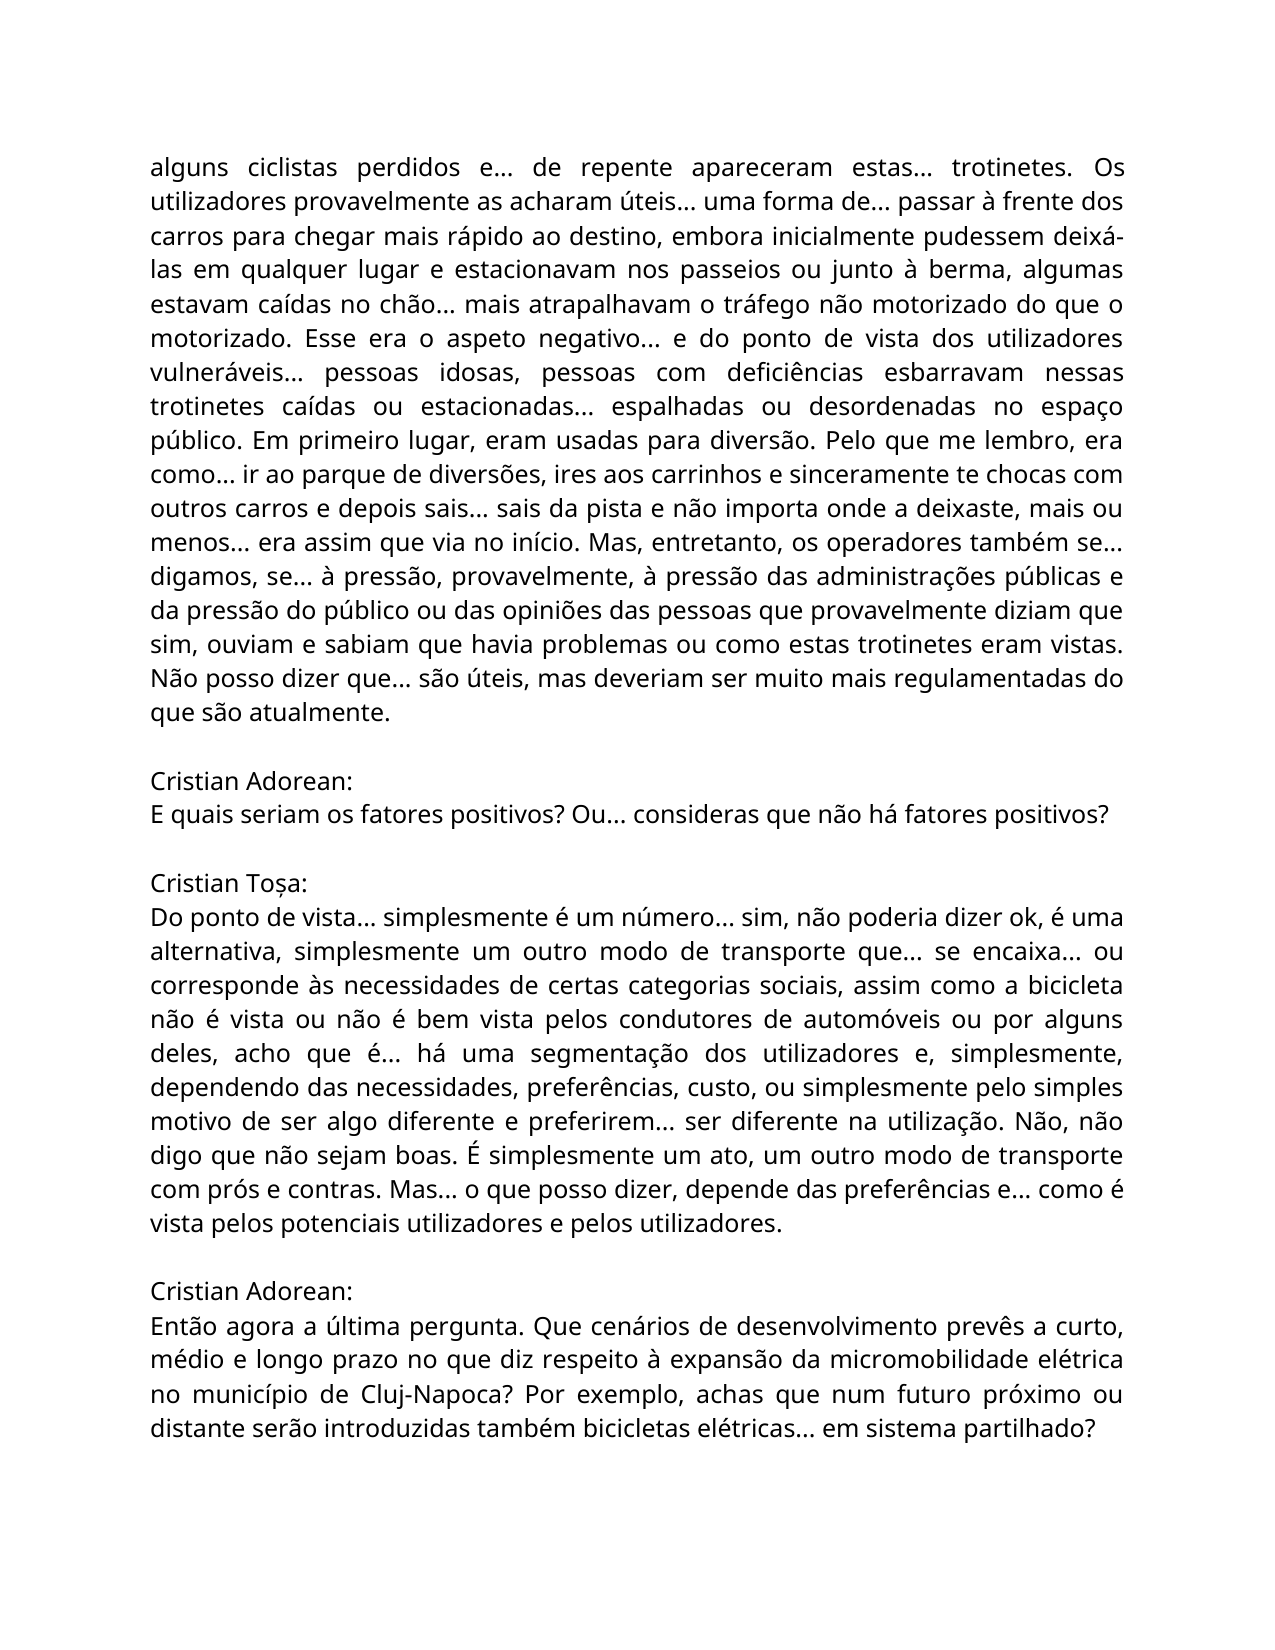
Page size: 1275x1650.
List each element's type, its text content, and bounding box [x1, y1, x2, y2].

text Cristian Toșa: [150, 865, 1125, 899]
text E quais seriam os fatores positivos? Ou... consideras que não há fatores positivos? [150, 797, 1125, 831]
text Do ponto de vista... simplesmente é um número... sim, não poderia dizer ok, é uma alternativa, simplesmente um outro modo de transporte que... se encaixa... ou corresponde às necessidades de certas categorias sociais, assim como a bicicleta não é vista ou não é bem vista pelos condutores de automóveis ou por alguns deles, acho que é... há uma segmentação dos utilizadores e, simplesmente, dependendo das necessidades, preferências, custo, ou simplesmente pelo simples motivo de ser algo diferente e preferirem... ser diferente na utilização. Não, não digo que não sejam boas. É simplesmente um ato, um outro modo de transporte com prós e contras. Mas... o que posso dizer, depende das preferências e... como é vista pelos potenciais utilizadores e pelos utilizadores. [150, 899, 1125, 1240]
text alguns ciclistas perdidos e... de repente apareceram estas... trotinetes. Os utilizadores provavelmente as acharam úteis... uma forma de... passar à frente dos carros para chegar mais rápido ao destino, embora inicialmente pudessem deixá-las em qualquer lugar e estacionavam nos passeios ou junto à berma, algumas estavam caídas no chão... mais atrapalhavam o tráfego não motorizado do que o motorizado. Esse era o aspeto negativo... e do ponto de vista dos utilizadores vulneráveis... pessoas idosas, pessoas com deficiências esbarravam nessas trotinetes caídas ou estacionadas... espalhadas ou desordenadas no espaço público. Em primeiro lugar, eram usadas para diversão. Pelo que me lembro, era como... ir ao parque de diversões, ires aos carrinhos e sinceramente te chocas com outros carros e depois sais... sais da pista e não importa onde a deixaste, mais ou menos... era assim que via no início. Mas, entretanto, os operadores também se... digamos, se... à pressão, provavelmente, à pressão das administrações públicas e da pressão do público ou das opiniões das pessoas que provavelmente diziam que sim, ouviam e sabiam que havia problemas ou como estas trotinetes eram vistas. Não posso dizer que... são úteis, mas deveriam ser muito mais regulamentadas do que são atualmente. [150, 150, 1125, 729]
text Cristian Adorean: [150, 763, 1125, 797]
text Cristian Adorean: [150, 1274, 1125, 1308]
text Então agora a última pergunta. Que cenários de desenvolvimento prevês a curto, médio e longo prazo no que diz respeito à expansão da micromobilidade elétrica no município de Cluj-Napoca? Por exemplo, achas que num futuro próximo ou distante serão introduzidas também bicicletas elétricas... em sistema partilhado? [150, 1308, 1125, 1444]
